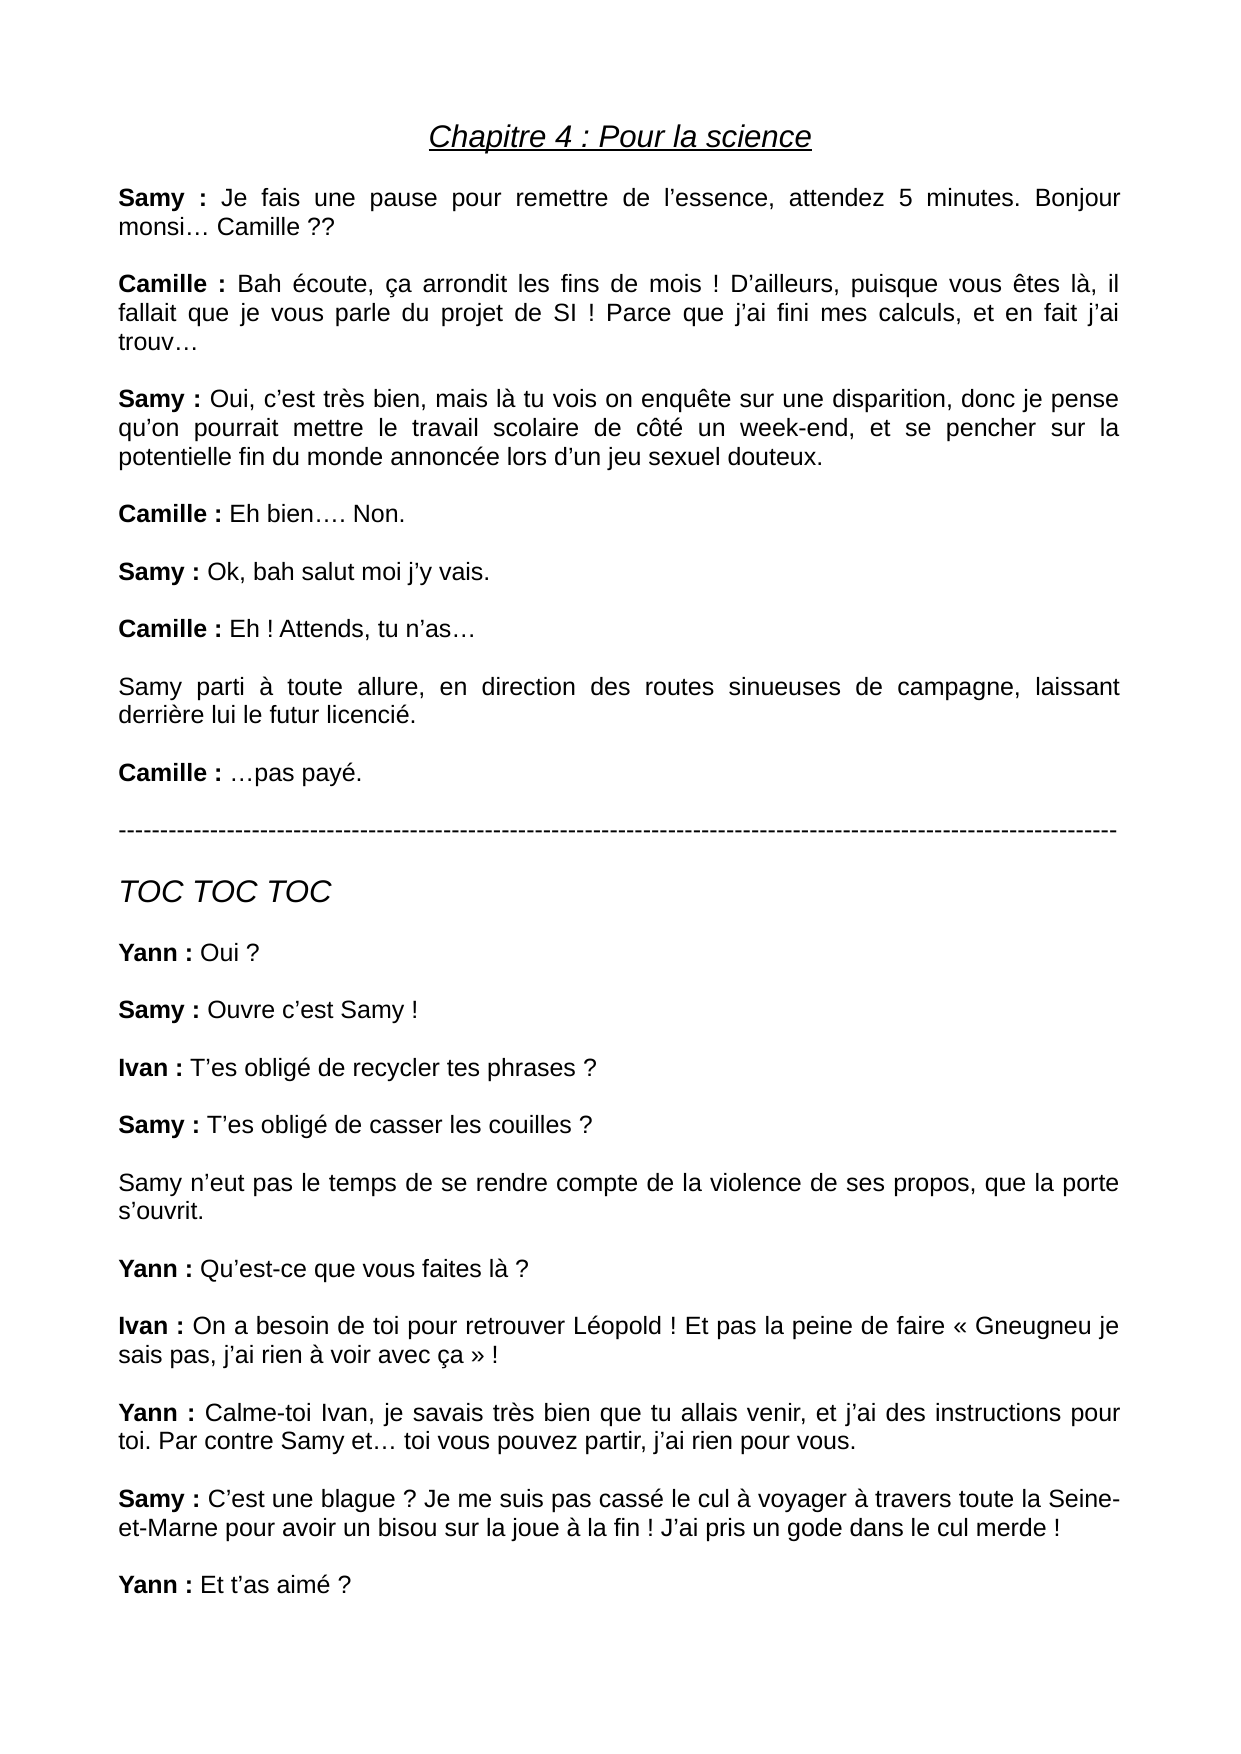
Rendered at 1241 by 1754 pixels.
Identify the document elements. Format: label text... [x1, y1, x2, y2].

text Samy : T’es obligé de casser les couilles ? [118, 1110, 1122, 1139]
text Samy parti à toute allure, en direction des routes sinueuses de campagne, laissant derrière lui le futur licencié. [118, 672, 1122, 729]
text Samy : Ok, bah salut moi j’y vais. [118, 557, 1122, 585]
text Samy n’eut pas le temps de se rendre compte de la violence de ses propos, que la porte s’ouvrit. [118, 1167, 1122, 1225]
text Samy : Oui, c’est très bien, mais là tu vois on enquête sur une disparition, donc je pense qu’on pourrait mettre le travail scolaire de côté un week-end, et se pencher sur la potentielle fin du monde annoncée lors d’un jeu sexuel douteux. [118, 384, 1122, 470]
text Yann : Et t’as aimé ? [118, 1570, 1122, 1599]
text ------------------------------------------------------------------------------------------------------------------------ [118, 815, 1122, 844]
text Chapitre 4 : Pour la science [118, 118, 1122, 154]
text Samy : Ouvre c’est Samy ! [118, 995, 1122, 1024]
text Yann : Oui ? [118, 937, 1122, 966]
text Yann : Calme-toi Ivan, je savais très bien que tu allais venir, et j’ai des instructions pour toi. Par contre Samy et… toi vous pouvez partir, j’ai rien pour vous. [118, 1397, 1122, 1455]
text Camille : Eh ! Attends, tu n’as… [118, 614, 1122, 643]
text Camille : Bah écoute, ça arrondit les fins de mois ! D’ailleurs, puisque vous êtes là, il fallait que je vous parle du projet de SI ! Parce que j’ai fini mes calculs, et en fait j’ai trouv… [118, 269, 1122, 355]
text Ivan : T’es obligé de recycler tes phrases ? [118, 1052, 1122, 1081]
text Ivan : On a besoin de toi pour retrouver Léopold ! Et pas la peine de faire « Gneugneu je sais pas, j’ai rien à voir avec ça » ! [118, 1311, 1122, 1369]
text Yann : Qu’est-ce que vous faites là ? [118, 1254, 1122, 1282]
text Samy : C’est une blague ? Je me suis pas cassé le cul à voyager à travers toute la Seine-et-Marne pour avoir un bisou sur la joue à la fin ! J’ai pris un gode dans le cul merde ! [118, 1484, 1122, 1541]
text Samy : Je fais une pause pour remettre de l’essence, attendez 5 minutes. Bonjour monsi… Camille ?? [118, 183, 1122, 240]
text Camille : …pas payé. [118, 758, 1122, 787]
text Camille : Eh bien…. Non. [118, 499, 1122, 528]
text TOC TOC TOC [118, 873, 1122, 909]
